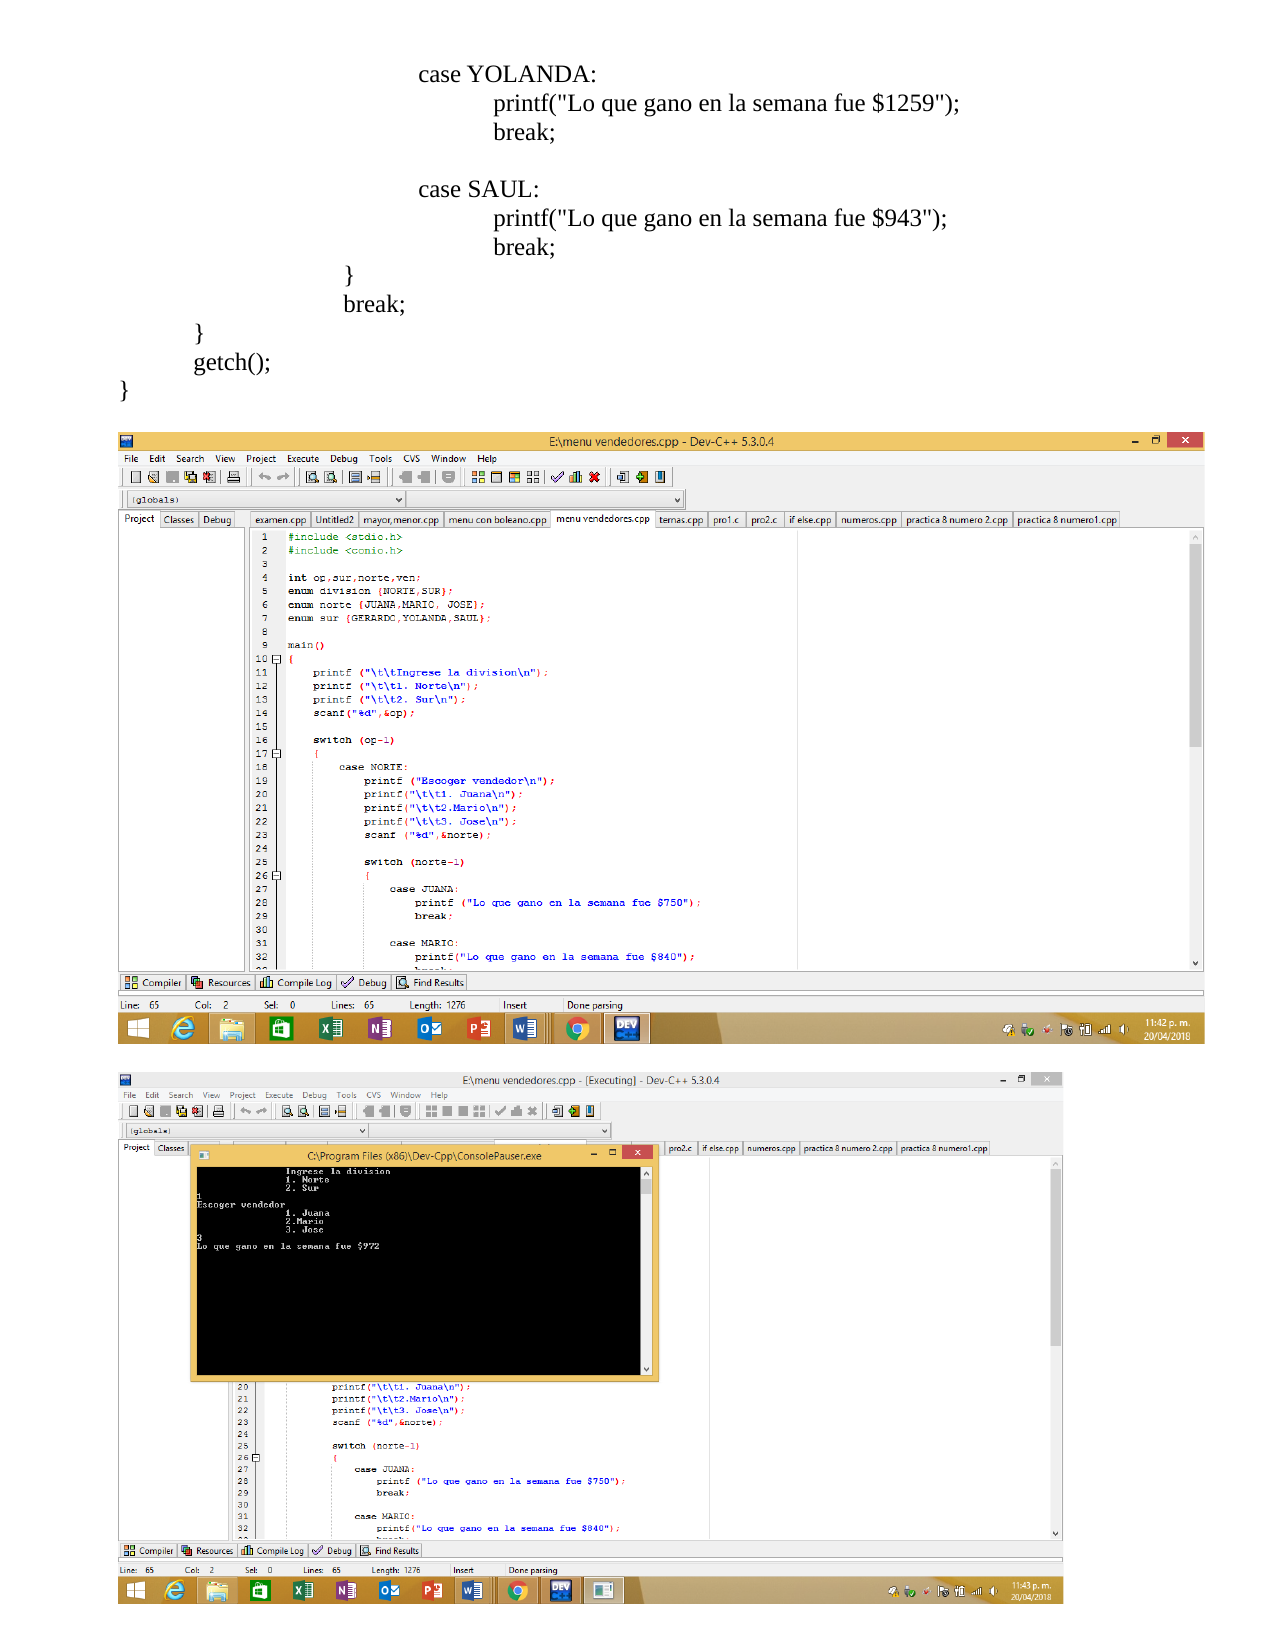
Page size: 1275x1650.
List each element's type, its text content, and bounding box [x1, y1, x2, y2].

text break; [118, 117, 1205, 145]
text printf("Lo que gano en la semana fue $943"); [118, 203, 1205, 232]
text } [118, 318, 1205, 347]
text break; [118, 289, 1205, 318]
text case SAUL: [118, 174, 1205, 203]
text getch(); [118, 347, 1205, 375]
text break; [118, 232, 1205, 260]
text printf("Lo que gano en la semana fue $1259"); [118, 88, 1205, 117]
text case YOLANDA: [118, 59, 1205, 88]
text } [118, 375, 1205, 404]
text } [118, 260, 1205, 289]
